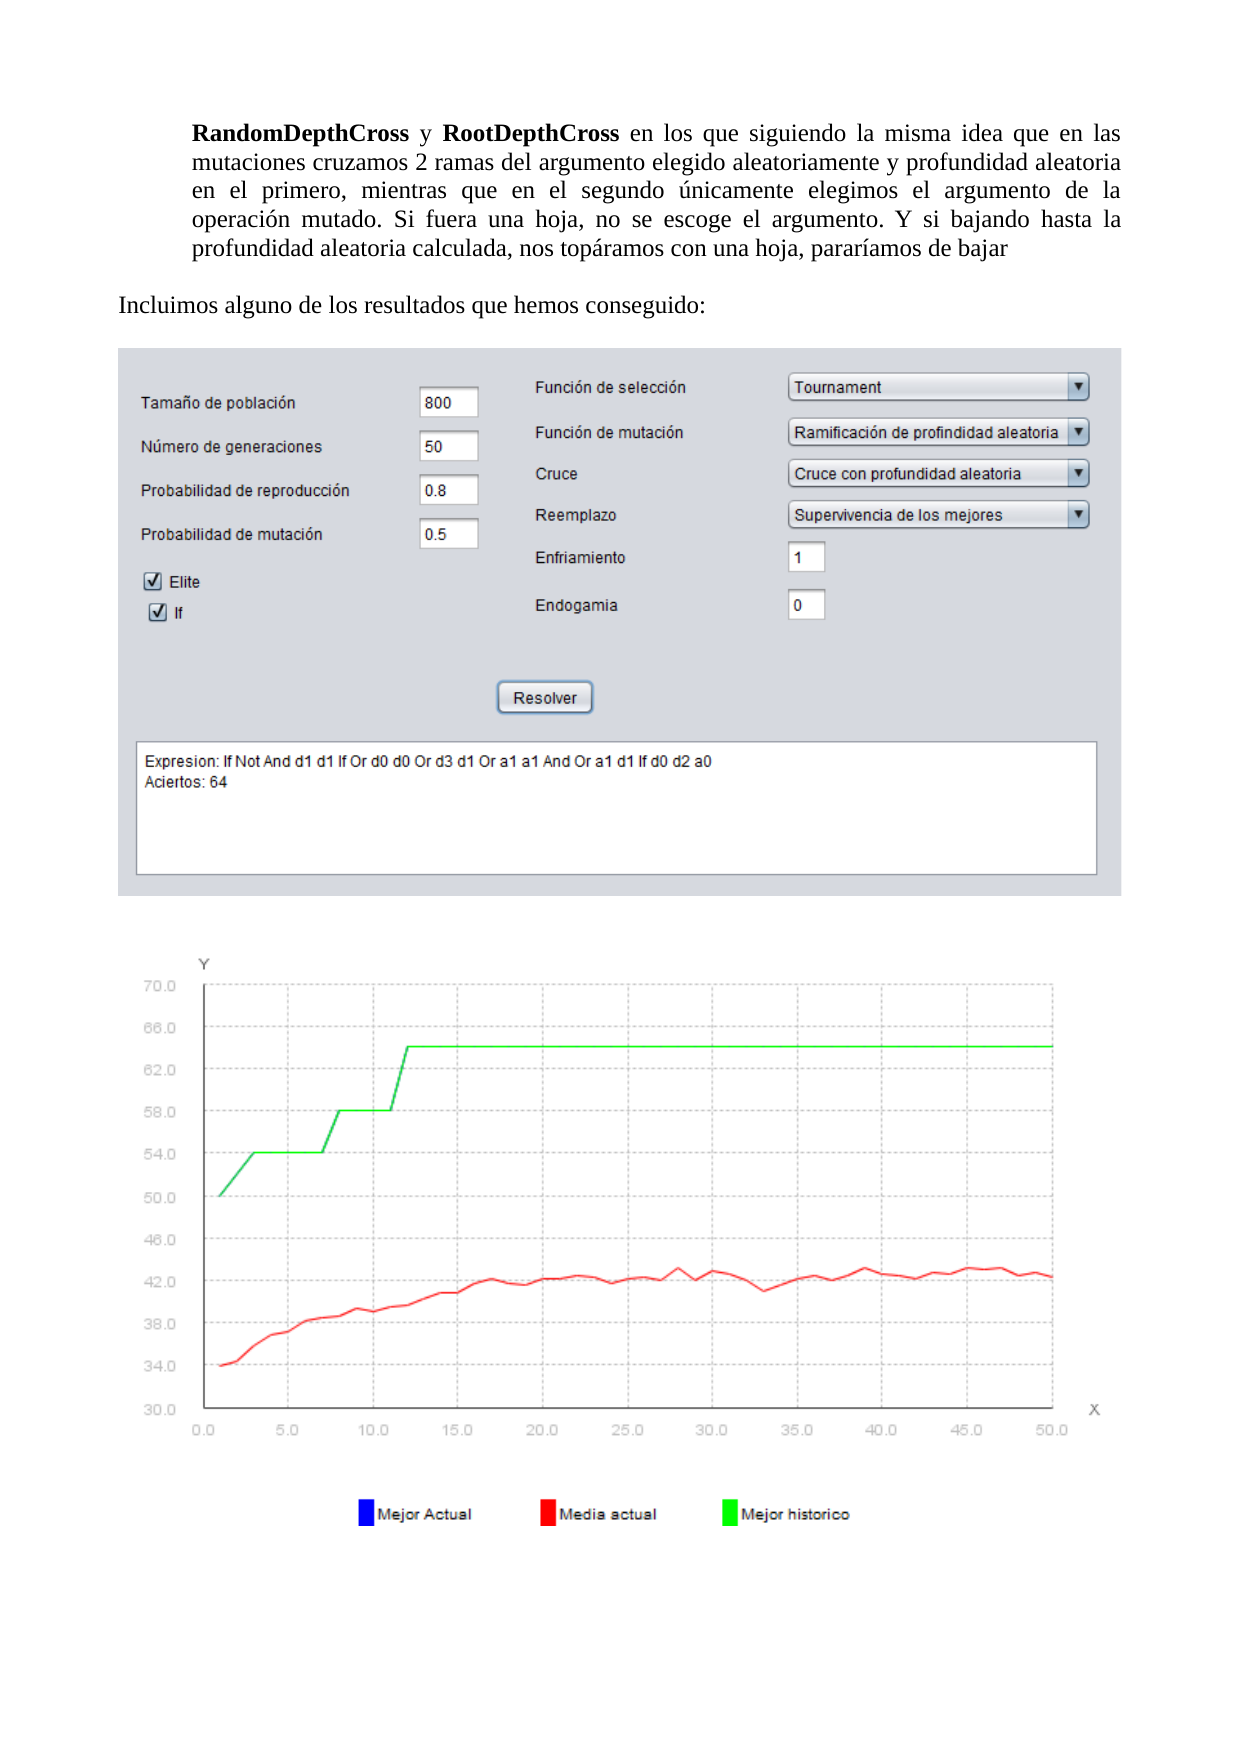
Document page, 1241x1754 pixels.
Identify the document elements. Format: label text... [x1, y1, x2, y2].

text Incluimos alguno de los resultados que hemos conseguido: [118, 291, 1122, 319]
text RandomDepthCross y RootDepthCross en los que siguiendo la misma idea que en las mutaciones cruzamos 2 ramas del argumento elegido aleatoriamente y profundidad aleatoria en el primero, mientras que en el segundo únicamente elegimos el argumento de la operación mutado. Si fuera una hoja, no se escoge el argumento. Y si bajando hasta la profundidad aleatoria calculada, nos topáramos con una hoja, pararíamos de bajar [192, 118, 1122, 262]
